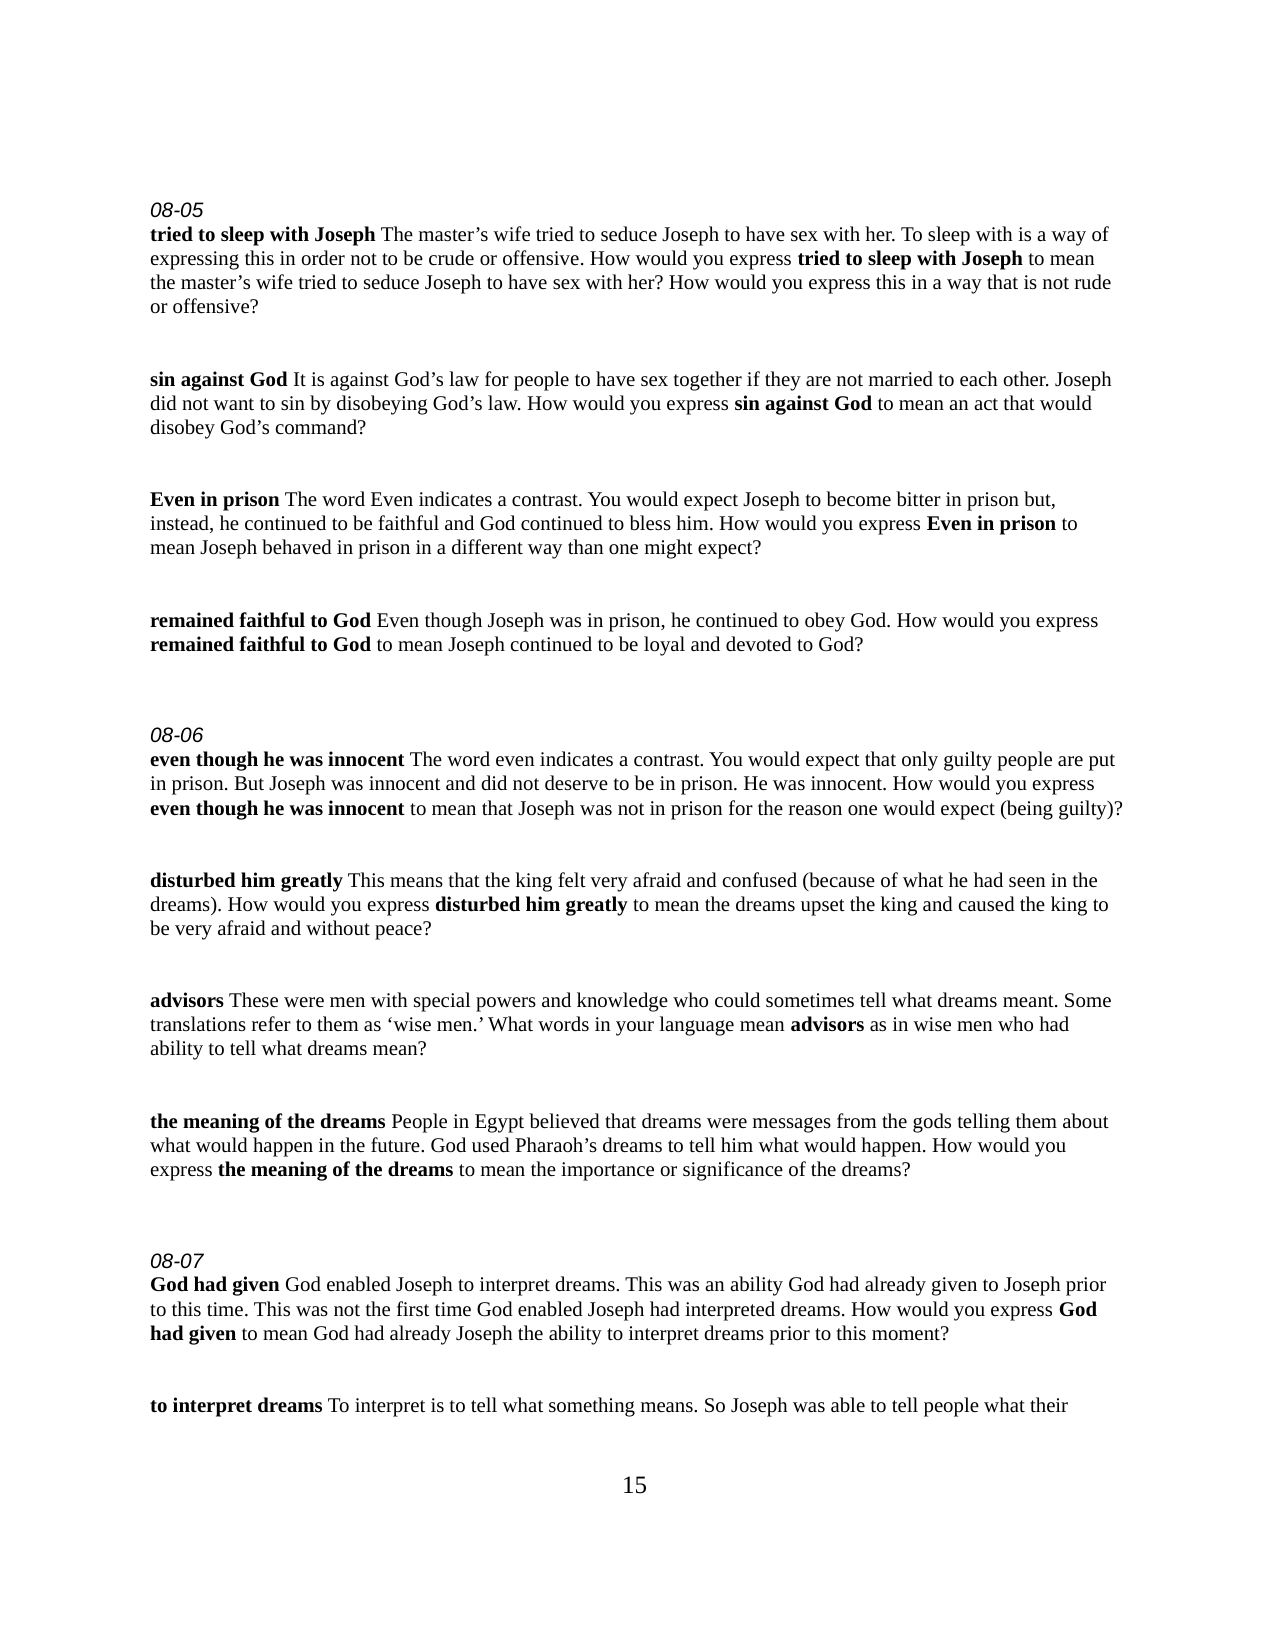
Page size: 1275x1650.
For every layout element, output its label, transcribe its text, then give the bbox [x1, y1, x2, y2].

subtitle 08-07 [150, 1248, 1125, 1272]
text tried to sleep with Joseph The master’s wife tried to seduce Joseph to have sex with her. To sleep with is a way of expressing this in order not to be crude or offensive. How would you express tried to sleep with Joseph to mean the master’s wife tried to seduce Joseph to have sex with her? How would you express this in a way that is not rude or offensive? [150, 222, 1125, 318]
text sin against God It is against God’s law for people to have sex together if they are not married to each other. Joseph did not want to sin by disobeying God’s law. How would you express sin against God to mean an act that would disobey God’s command? [150, 367, 1125, 439]
text advisors These were men with special powers and knowledge who could sometimes tell what dreams meant. Some translations refer to them as ‘wise men.’ What words in your language mean advisors as in wise men who had ability to tell what dreams mean? [150, 988, 1125, 1060]
text God had given God enabled Joseph to interpret dreams. This was an ability God had already given to Joseph prior to this time. This was not the first time God enabled Joseph had interpreted dreams. How would you express God had given to mean God had already Joseph the ability to interpret dreams prior to this moment? [150, 1272, 1125, 1344]
text the meaning of the dreams People in Egypt believed that dreams were messages from the gods telling them about what would happen in the future. God used Pharaoh’s dreams to tell him what would happen. How would you express the meaning of the dreams to mean the importance or significance of the dreams? [150, 1108, 1125, 1181]
text to interpret dreams To interpret is to tell what something means. So Joseph was able to tell people what their [150, 1393, 1125, 1417]
text remained faithful to God Even though Joseph was in prison, he continued to obey God. How would you express remained faithful to God to mean Joseph continued to be loyal and devoted to God? [150, 607, 1125, 656]
text disturbed him greatly This means that the king felt very afraid and confused (because of what he had seen in the dreams). How would you express disturbed him greatly to mean the dreams upset the king and caused the king to be very afraid and without peace? [150, 868, 1125, 940]
subtitle 08-05 [150, 198, 1125, 222]
text even though he was innocent The word even indicates a contrast. You would expect that only guilty people are put in prison. But Joseph was innocent and did not deserve to be in prison. He was innocent. How would you express even though he was innocent to mean that Joseph was not in prison for the reason one would expect (being guilty)? [150, 747, 1125, 819]
text Even in prison The word Even indicates a contrast. You would expect Joseph to become bitter in prison but, instead, he continued to be faithful and God continued to bless him. How would you express Even in prison to mean Joseph behaved in prison in a different way than one might expect? [150, 487, 1125, 559]
subtitle 08-06 [150, 723, 1125, 747]
